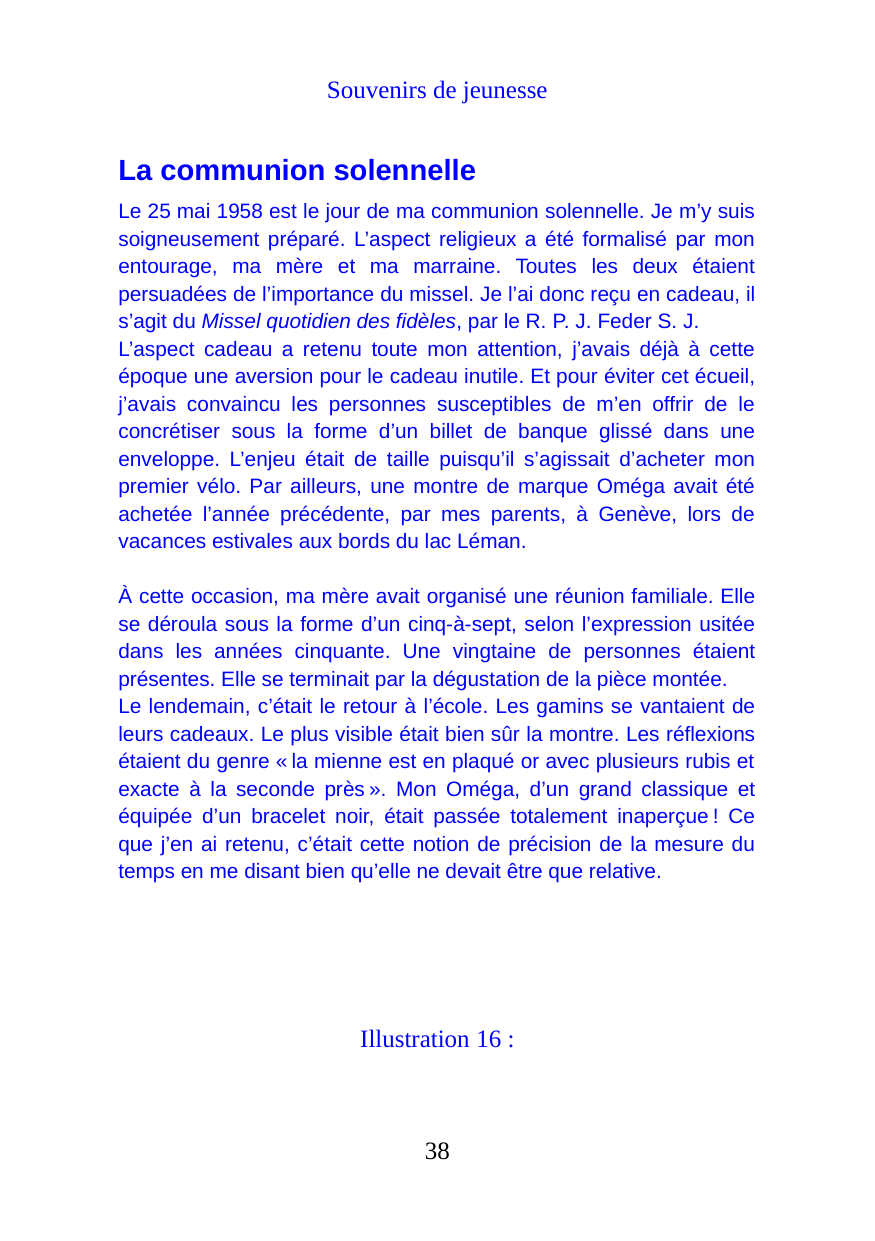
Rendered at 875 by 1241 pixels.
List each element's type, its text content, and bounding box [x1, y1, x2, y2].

text Le 25 mai 1958 est le jour de ma communion solennelle. Je m’y suis soigneusement préparé. L’aspect religieux a été formalisé par mon entourage, ma mère et ma marraine. Toutes les deux étaient persuadées de l’importance du missel. Je l’ai donc reçu en cadeau, il s’agit du Missel quotidien des fidèles, par le R. P. J. Feder S. J. [118, 199, 756, 333]
text L’aspect cadeau a retenu toute mon attention, j’avais déjà à cette époque une aversion pour le cadeau inutile. Et pour éviter cet écueil, j’avais convaincu les personnes susceptibles de m’en offrir de le concrétiser sous la forme d’un billet de banque glissé dans une enveloppe. L’enjeu était de taille puisqu’il s’agissait d’acheter mon premier vélo. Par ailleurs, une montre de marque Oméga avait été achetée l’année précédente, par mes parents, à Genève, lors de vacances estivales aux bords du lac Léman. [118, 337, 756, 553]
text À cette occasion, ma mère avait organisé une réunion familiale. Elle se déroula sous la forme d’un cinq-à-sept, selon l’expression usitée dans les années cinquante. Une vingtaine de personnes étaient présentes. Elle se terminait par la dégustation de la pièce montée. [118, 584, 756, 691]
text Le lendemain, c’était le retour à l’école. Les gamins se vantaient de leurs cadeaux. Le plus visible était bien sûr la montre. Les réflexions étaient du genre « la mienne est en plaqué or avec plusieurs rubis et exacte à la seconde près ». Mon Oméga, d’un grand classique et équipée d’un bracelet noir, était passée totalement inaperçue ! Ce que j’en ai retenu, c’était cette notion de précision de la mesure du temps en me disant bien qu’elle ne devait être que relative. [118, 694, 756, 883]
text Illustration 16 : [118, 1024, 756, 1053]
subtitle La communion solennelle [118, 153, 756, 187]
